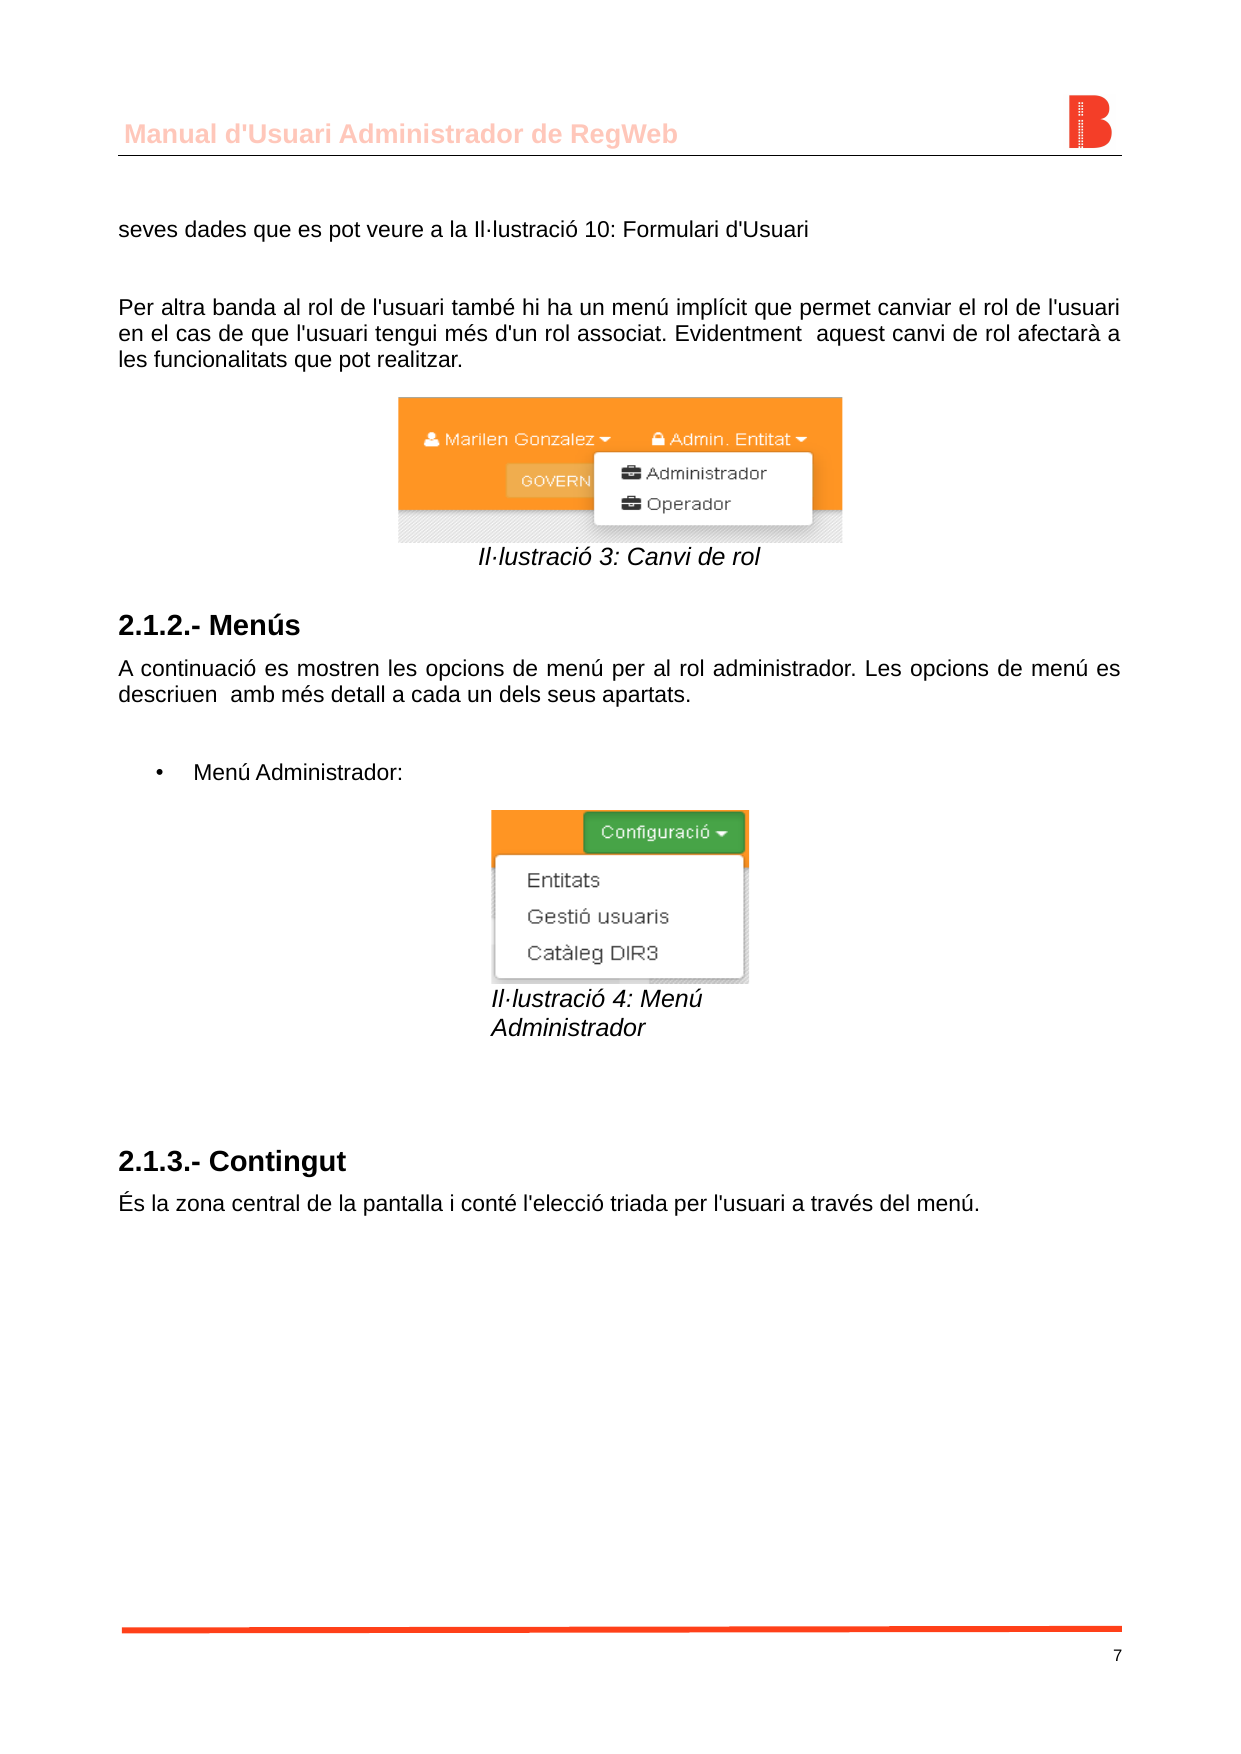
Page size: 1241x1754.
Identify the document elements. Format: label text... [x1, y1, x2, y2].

subtitle Contingut [118, 1144, 1122, 1178]
picture [491, 810, 750, 984]
text seves dades que es pot veure a la Il·lustració 10: Formulari d'Usuari [118, 216, 1122, 242]
text És la zona central de la pantalla i conté l'elecció triada per l'usuari a través del menú. [118, 1190, 1122, 1217]
subtitle Menús [118, 608, 1122, 642]
text A continuació es mostren les opcions de menú per al rol administrador. Les opcions de menú es descriuen amb més detall a cada un dels seus apartats. [118, 654, 1122, 707]
text Il·lustració 3: Canvi de rol [398, 543, 842, 571]
text Il·lustració 4: Menú Administrador [491, 984, 749, 1042]
list Menú Administrador: [156, 758, 1122, 785]
text Per altra banda al rol de l'usuari també hi ha un menú implícit que permet canviar el rol de l'usuari en el cas de que l'usuari tengui més d'un rol associat. Evidentment aquest canvi de rol afectarà a les funcionalitats que pot realitzar. [118, 293, 1122, 372]
picture [1063, 94, 1117, 150]
picture [398, 397, 843, 543]
